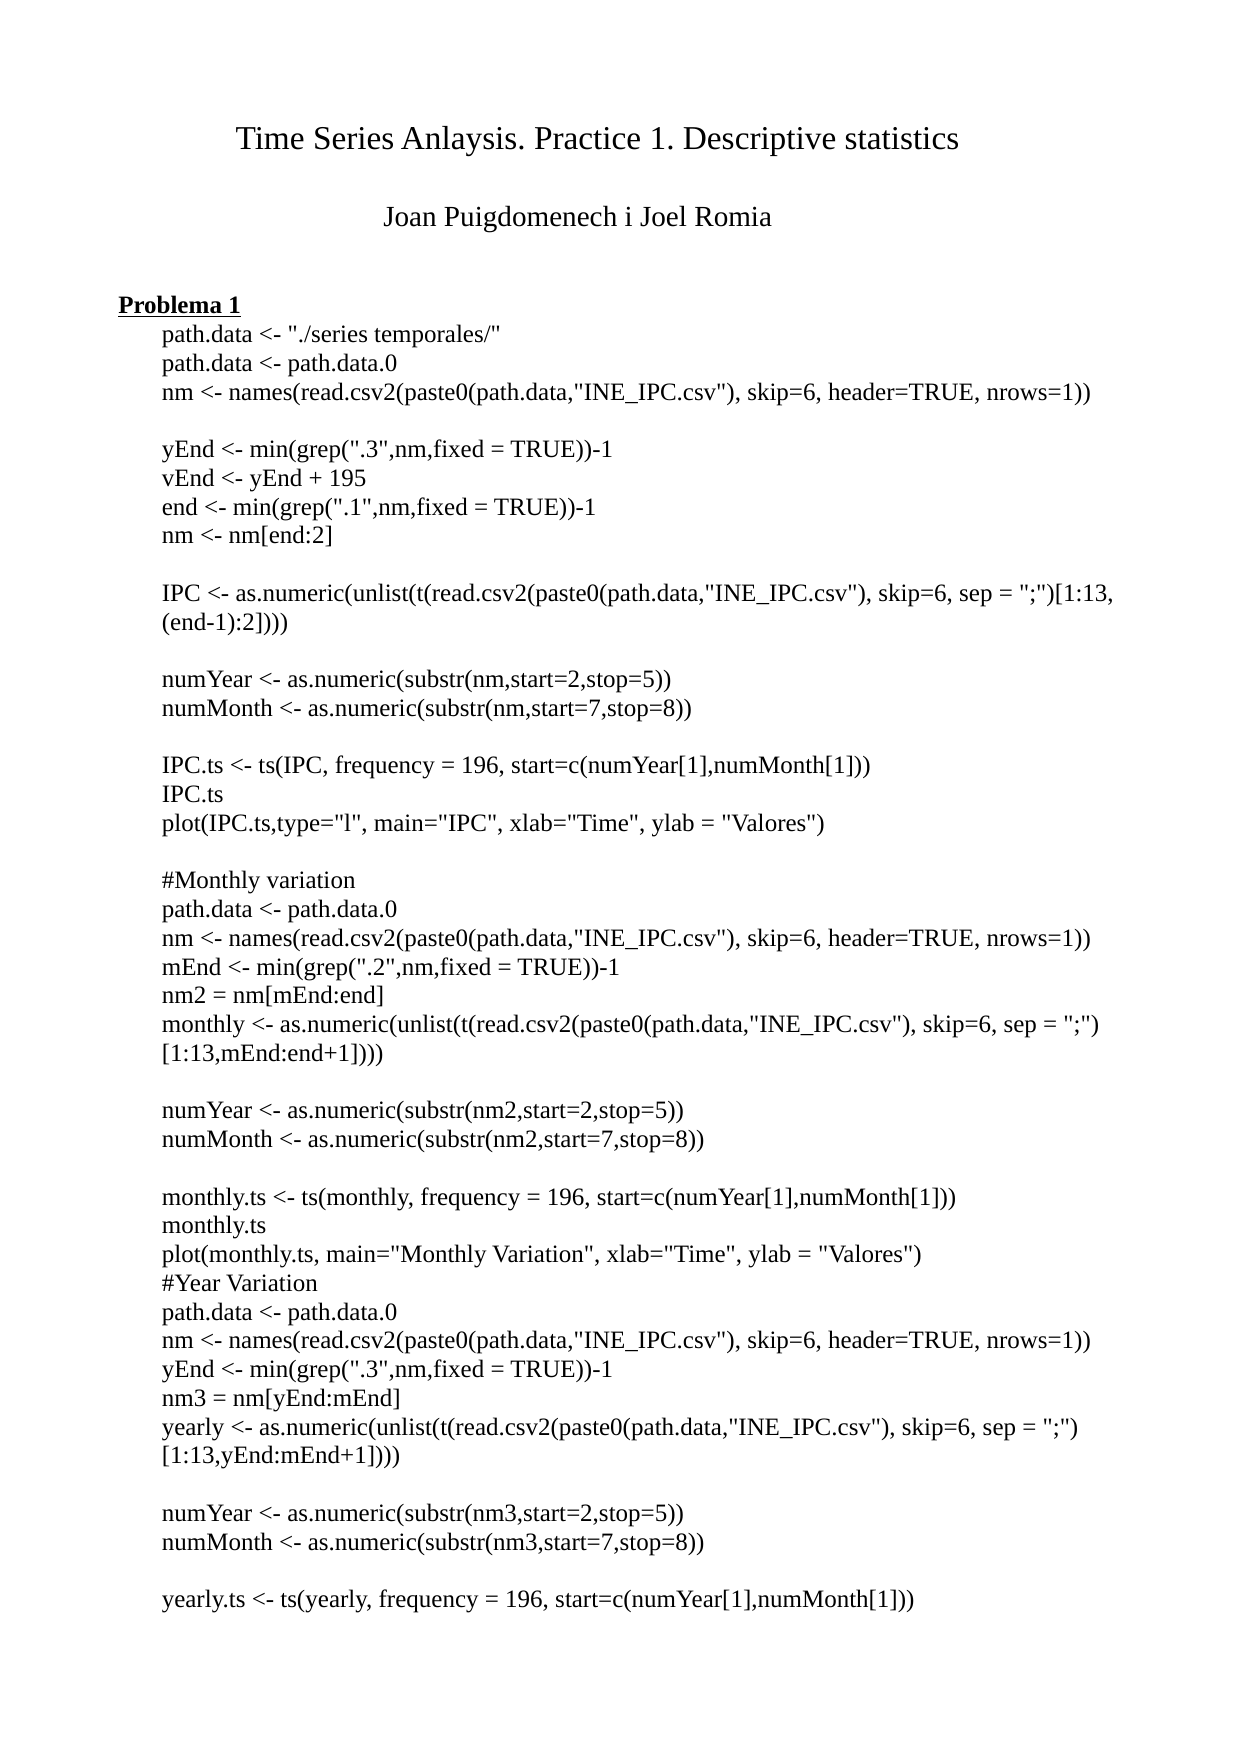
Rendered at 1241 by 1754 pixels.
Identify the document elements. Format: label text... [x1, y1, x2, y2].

text Time Series Anlaysis. Practice 1. Descriptive statistics [118, 118, 1122, 156]
text Problema 1 path.data <- "./series temporales/" path.data <- path.data.0 nm <- names(read.csv2(paste0(path.data,"INE_IPC.csv"), skip=6, header=TRUE, nrows=1)) yEnd <- min(grep(".3",nm,fixed = TRUE))-1 vEnd <- yEnd + 195 end <- min(grep(".1",nm,fixed = TRUE))-1 nm <- nm[end:2] IPC <- as.numeric(unlist(t(read.csv2(paste0(path.data,"INE_IPC.csv"), skip=6, sep = ";")[1:13,(end-1):2]))) numYear <- as.numeric(substr(nm,start=2,stop=5)) numMonth <- as.numeric(substr(nm,start=7,stop=8)) IPC.ts <- ts(IPC, frequency = 196, start=c(numYear[1],numMonth[1])) IPC.ts plot(IPC.ts,type="l", main="IPC", xlab="Time", ylab = "Valores") #Monthly variation path.data <- path.data.0 nm <- names(read.csv2(paste0(path.data,"INE_IPC.csv"), skip=6, header=TRUE, nrows=1)) mEnd <- min(grep(".2",nm,fixed = TRUE))-1 nm2 = nm[mEnd:end] monthly <- as.numeric(unlist(t(read.csv2(paste0(path.data,"INE_IPC.csv"), skip=6, sep = ";")[1:13,mEnd:end+1]))) numYear <- as.numeric(substr(nm2,start=2,stop=5)) numMonth <- as.numeric(substr(nm2,start=7,stop=8)) monthly.ts <- ts(monthly, frequency = 196, start=c(numYear[1],numMonth[1])) monthly.ts plot(monthly.ts, main="Monthly Variation", xlab="Time", ylab = "Valores") #Year Variation path.data <- path.data.0 nm <- names(read.csv2(paste0(path.data,"INE_IPC.csv"), skip=6, header=TRUE, nrows=1)) yEnd <- min(grep(".3",nm,fixed = TRUE))-1 nm3 = nm[yEnd:mEnd] yearly <- as.numeric(unlist(t(read.csv2(paste0(path.data,"INE_IPC.csv"), skip=6, sep = ";")[1:13,yEnd:mEnd+1]))) numYear <- as.numeric(substr(nm3,start=2,stop=5)) numMonth <- as.numeric(substr(nm3,start=7,stop=8)) yearly.ts <- ts(yearly, frequency = 196, start=c(numYear[1],numMonth[1])) [118, 291, 1122, 1613]
text Joan Puigdomenech i Joel Romia [118, 195, 1122, 233]
